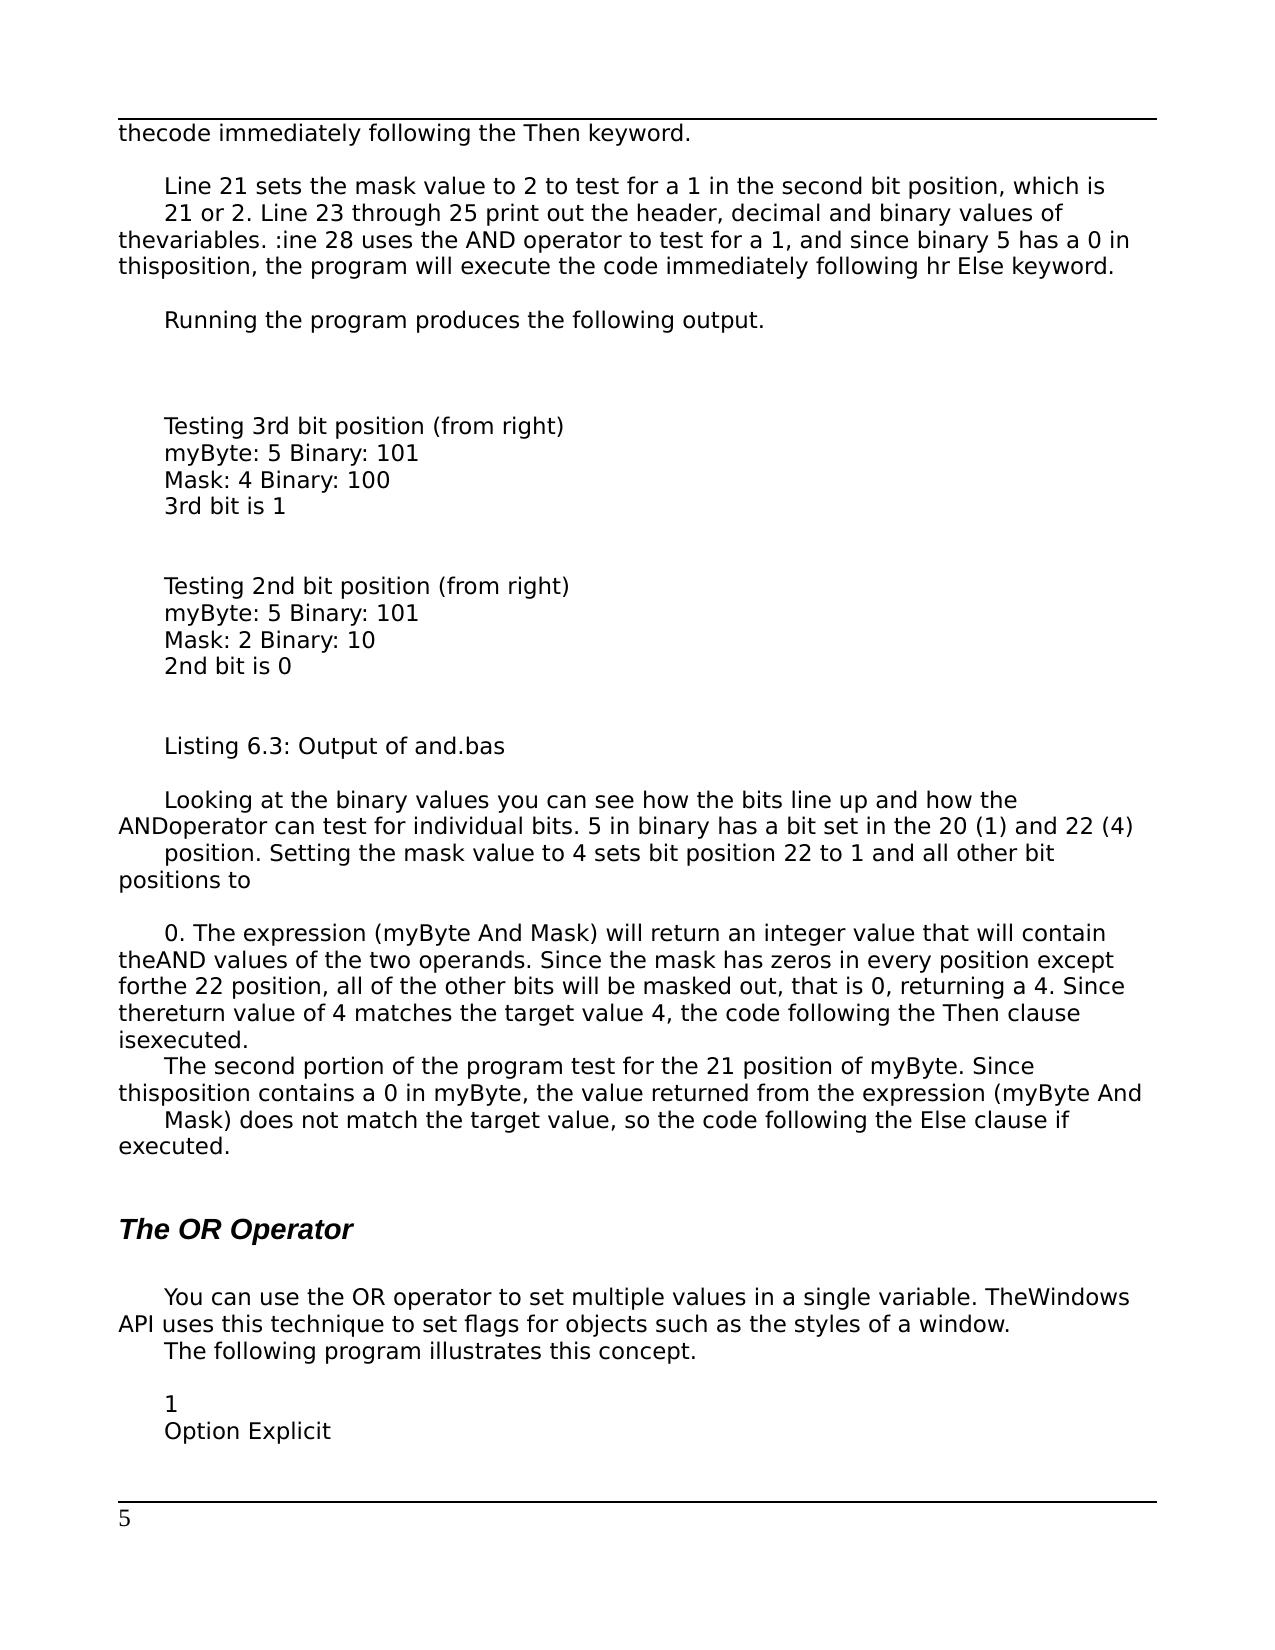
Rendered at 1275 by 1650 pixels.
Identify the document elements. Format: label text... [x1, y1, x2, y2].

text 2nd bit is 0 [118, 653, 1157, 680]
text Testing 3rd bit position (from right) [118, 413, 1157, 440]
subtitle The OR Operator [118, 1212, 1157, 1245]
text myByte: 5 Binary: 101 [118, 440, 1157, 467]
text position. Setting the mask value to 4 sets bit position 22 to 1 and all other bit positions to [118, 840, 1157, 893]
text 0. The expression (myByte And Mask) will return an integer value that will contain theAND values of the two operands. Since the mask has zeros in every position except forthe 22 position, all of the other bits will be masked out, that is 0, returning a 4. Since thereturn value of 4 matches the target value 4, the code following the Then clause isexecuted. [118, 920, 1157, 1053]
text 1 [118, 1391, 1157, 1418]
text The second portion of the program test for the 21 position of myByte. Since thisposition contains a 0 in myByte, the value returned from the expression (myByte And [118, 1053, 1157, 1107]
text The following program illustrates this concept. [118, 1338, 1157, 1364]
text Listing 6.3: Output of and.bas [118, 733, 1157, 760]
text Mask: 4 Binary: 100 [118, 467, 1157, 493]
text Mask) does not match the target value, so the code following the Else clause if executed. [118, 1107, 1157, 1160]
text 21 or 2. Line 23 through 25 print out the header, decimal and binary values of thevariables. :ine 28 uses the AND operator to test for a 1, and since binary 5 has a 0 in thisposition, the program will execute the code immediately following hr Else keyword. [118, 200, 1157, 280]
text Mask: 2 Binary: 10 [118, 627, 1157, 653]
text You can use the OR operator to set multiple values in a single variable. TheWindows API uses this technique to set flags for objects such as the styles of a window. [118, 1284, 1157, 1338]
text myByte: 5 Binary: 101 [118, 600, 1157, 627]
text Looking at the binary values you can see how the bits line up and how the ANDoperator can test for individual bits. 5 in binary has a bit set in the 20 (1) and 22 (4) [118, 787, 1157, 840]
text Line 21 sets the mask value to 2 to test for a 1 in the second bit position, which is [118, 173, 1157, 200]
text Running the program produces the following output. [118, 307, 1157, 333]
text 3rd bit is 1 [118, 493, 1157, 520]
text thecode immediately following the Then keyword. [118, 120, 1157, 147]
text Testing 2nd bit position (from right) [118, 573, 1157, 600]
text Option Explicit [118, 1418, 1157, 1444]
